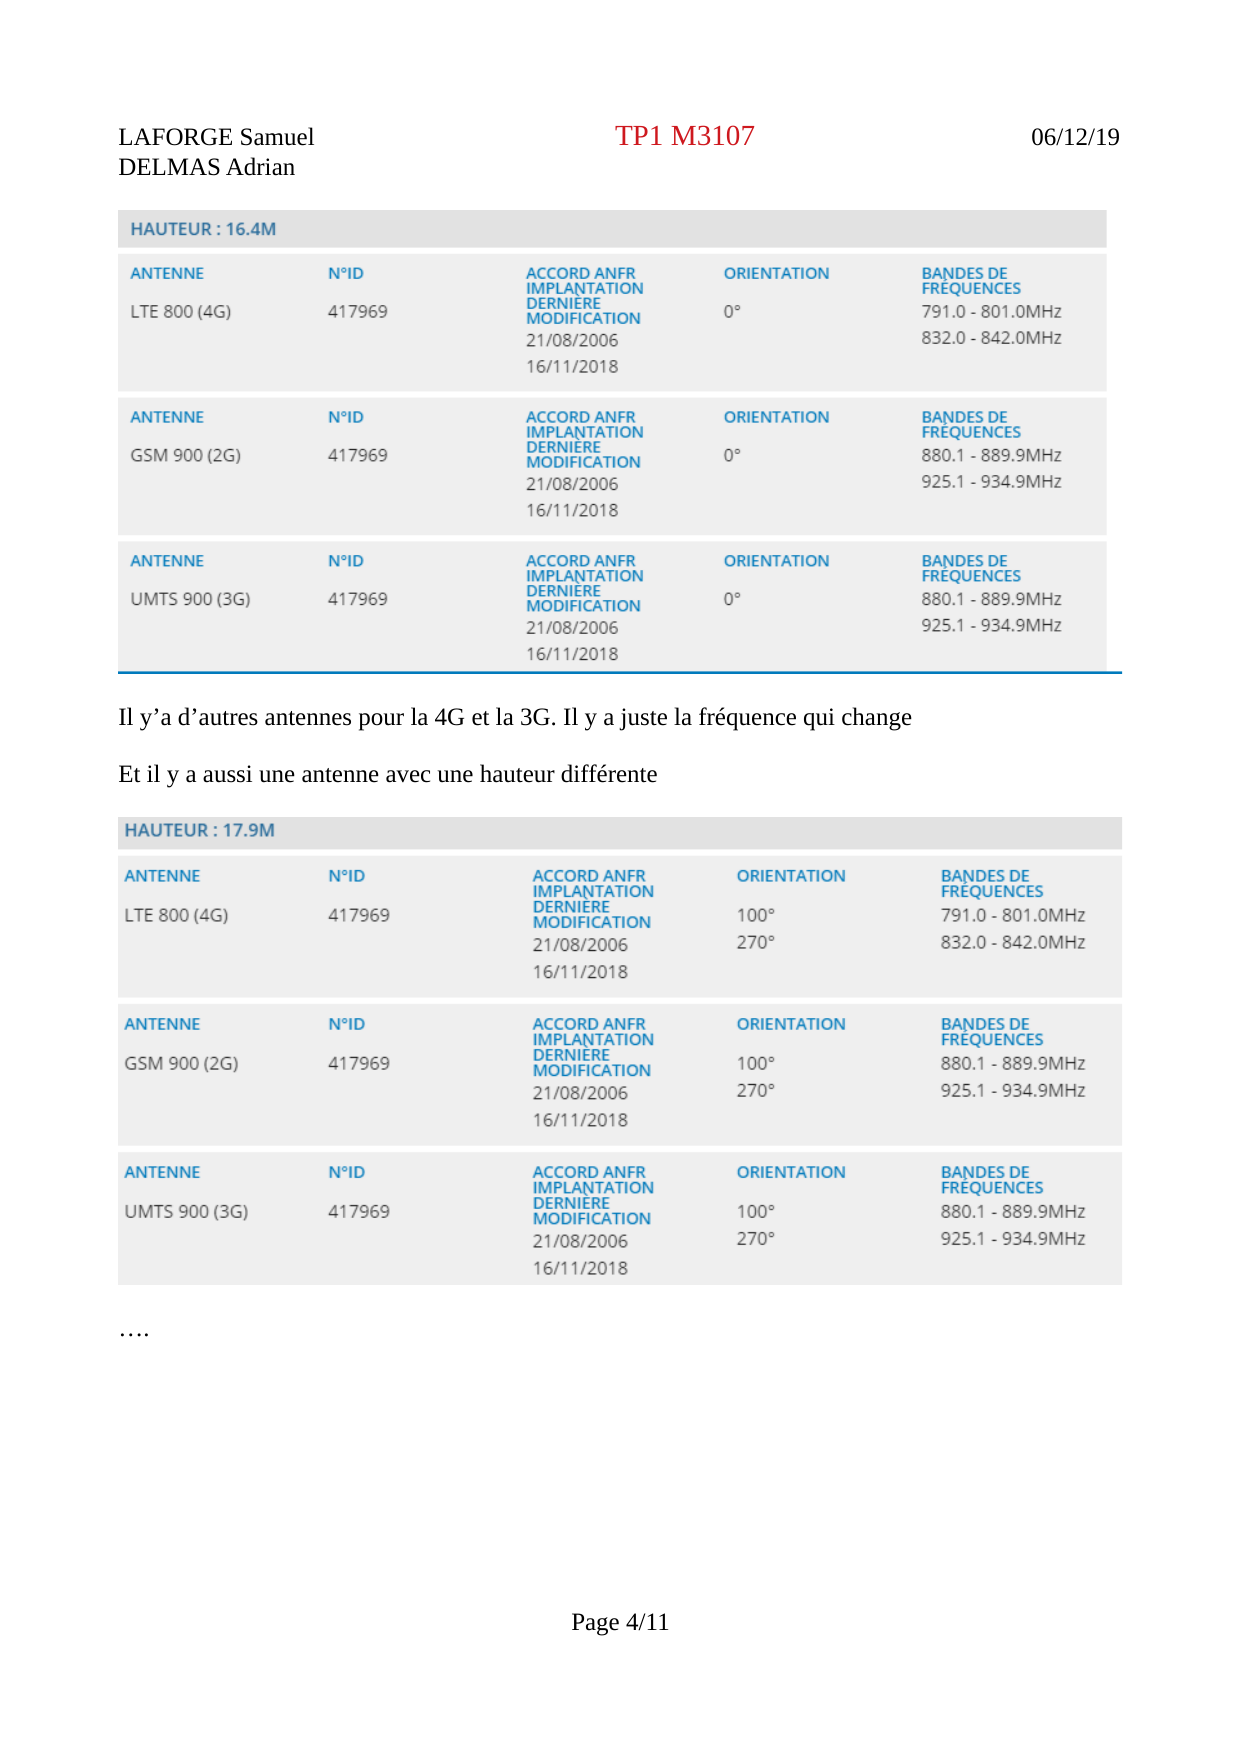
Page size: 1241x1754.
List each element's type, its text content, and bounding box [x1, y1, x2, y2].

text Il y’a d’autres antennes pour la 4G et la 3G. Il y a juste la fréquence qui change [118, 702, 1122, 731]
text …. [118, 1313, 1122, 1342]
picture [118, 210, 1123, 674]
text Et il y a aussi une antenne avec une hauteur différente [118, 759, 1122, 788]
picture [118, 817, 1123, 1285]
